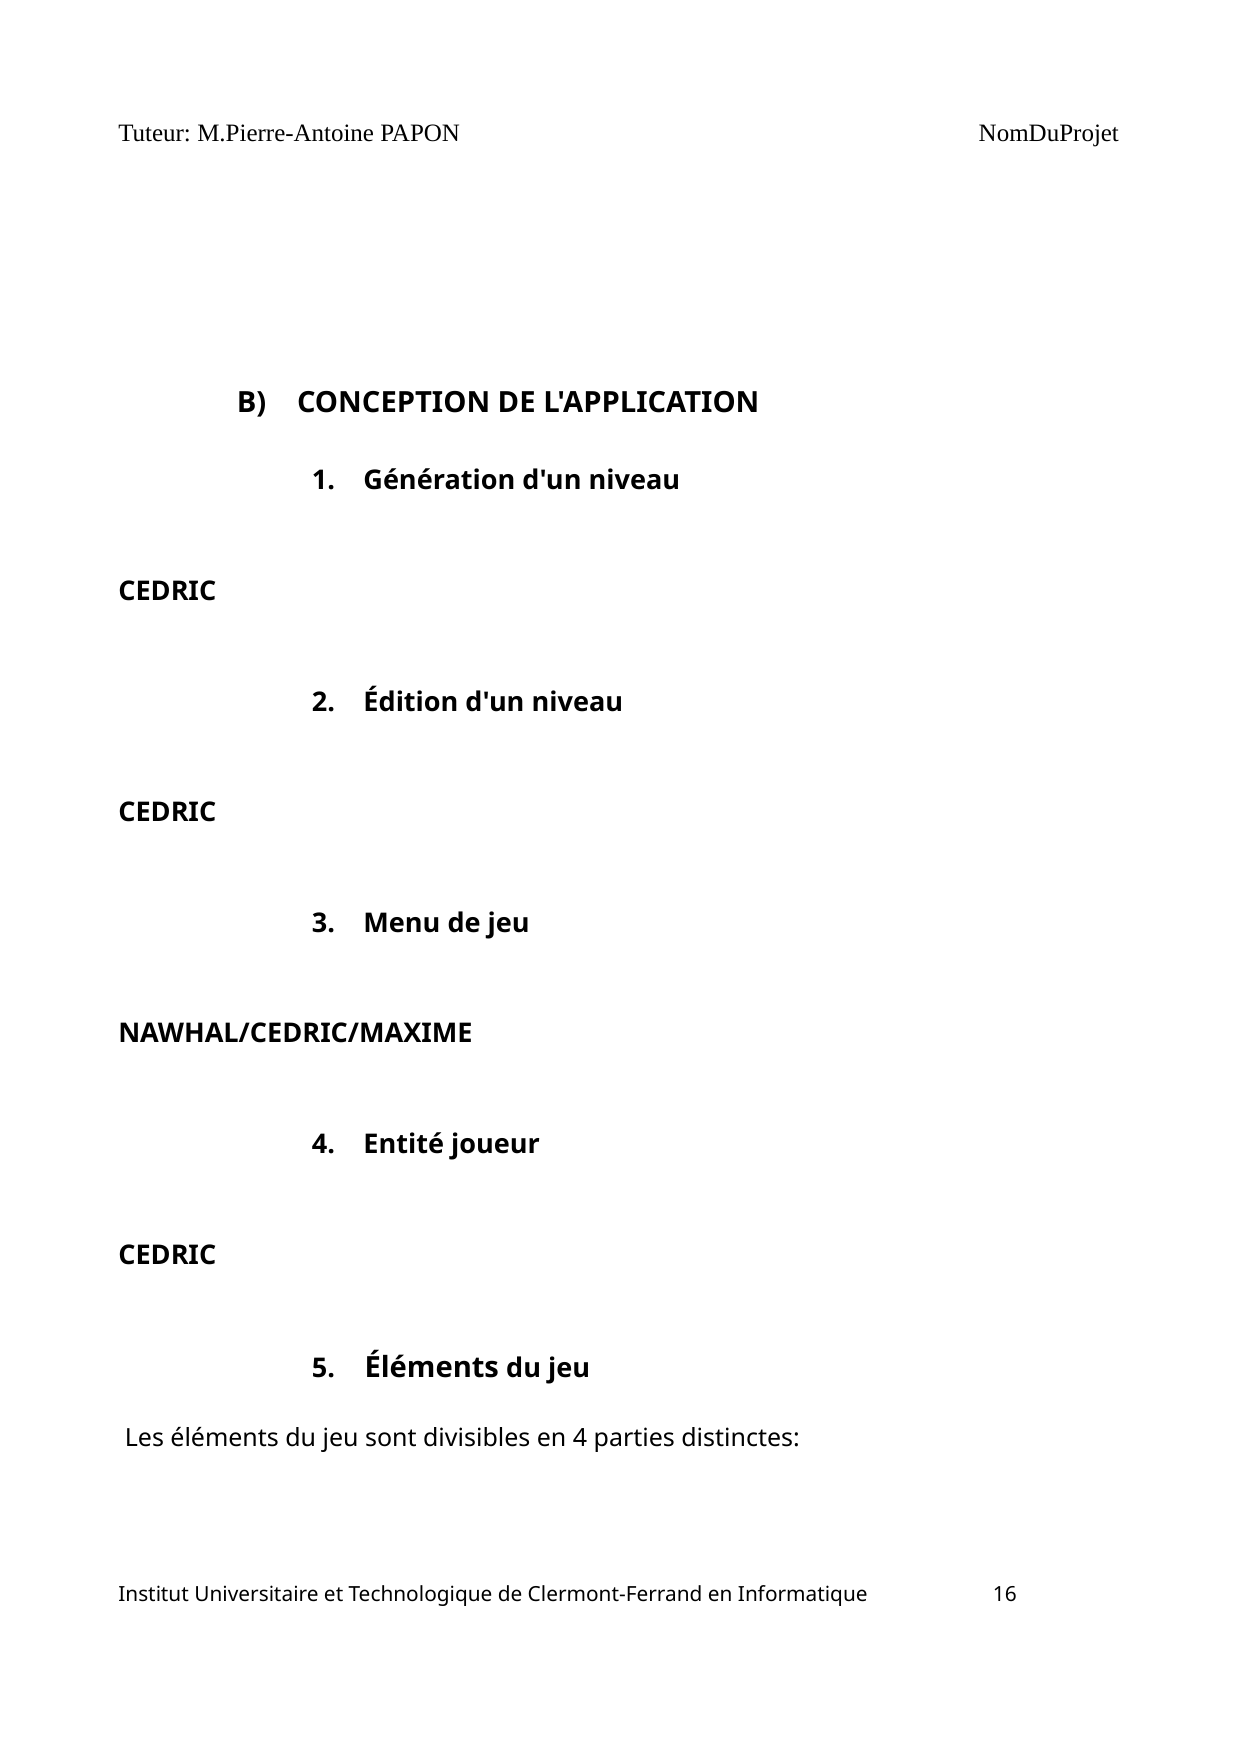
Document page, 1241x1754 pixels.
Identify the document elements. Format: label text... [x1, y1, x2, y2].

text CEDRIC [118, 793, 1122, 829]
list Édition d'un niveau [312, 682, 1122, 719]
text CEDRIC [118, 571, 1122, 608]
text Les éléments du jeu sont divisibles en 4 parties distinctes: [118, 1419, 1122, 1454]
list CONCEPTION DE L'APPLICATION [237, 381, 1122, 421]
list Génération d'un niveau [312, 461, 1122, 498]
list Menu de jeu [312, 903, 1122, 940]
list Éléments du jeu [312, 1346, 1122, 1386]
text NAWHAL/CEDRIC/MAXIME [118, 1014, 1122, 1051]
list Entité joueur [312, 1124, 1122, 1161]
text CEDRIC [118, 1235, 1122, 1272]
